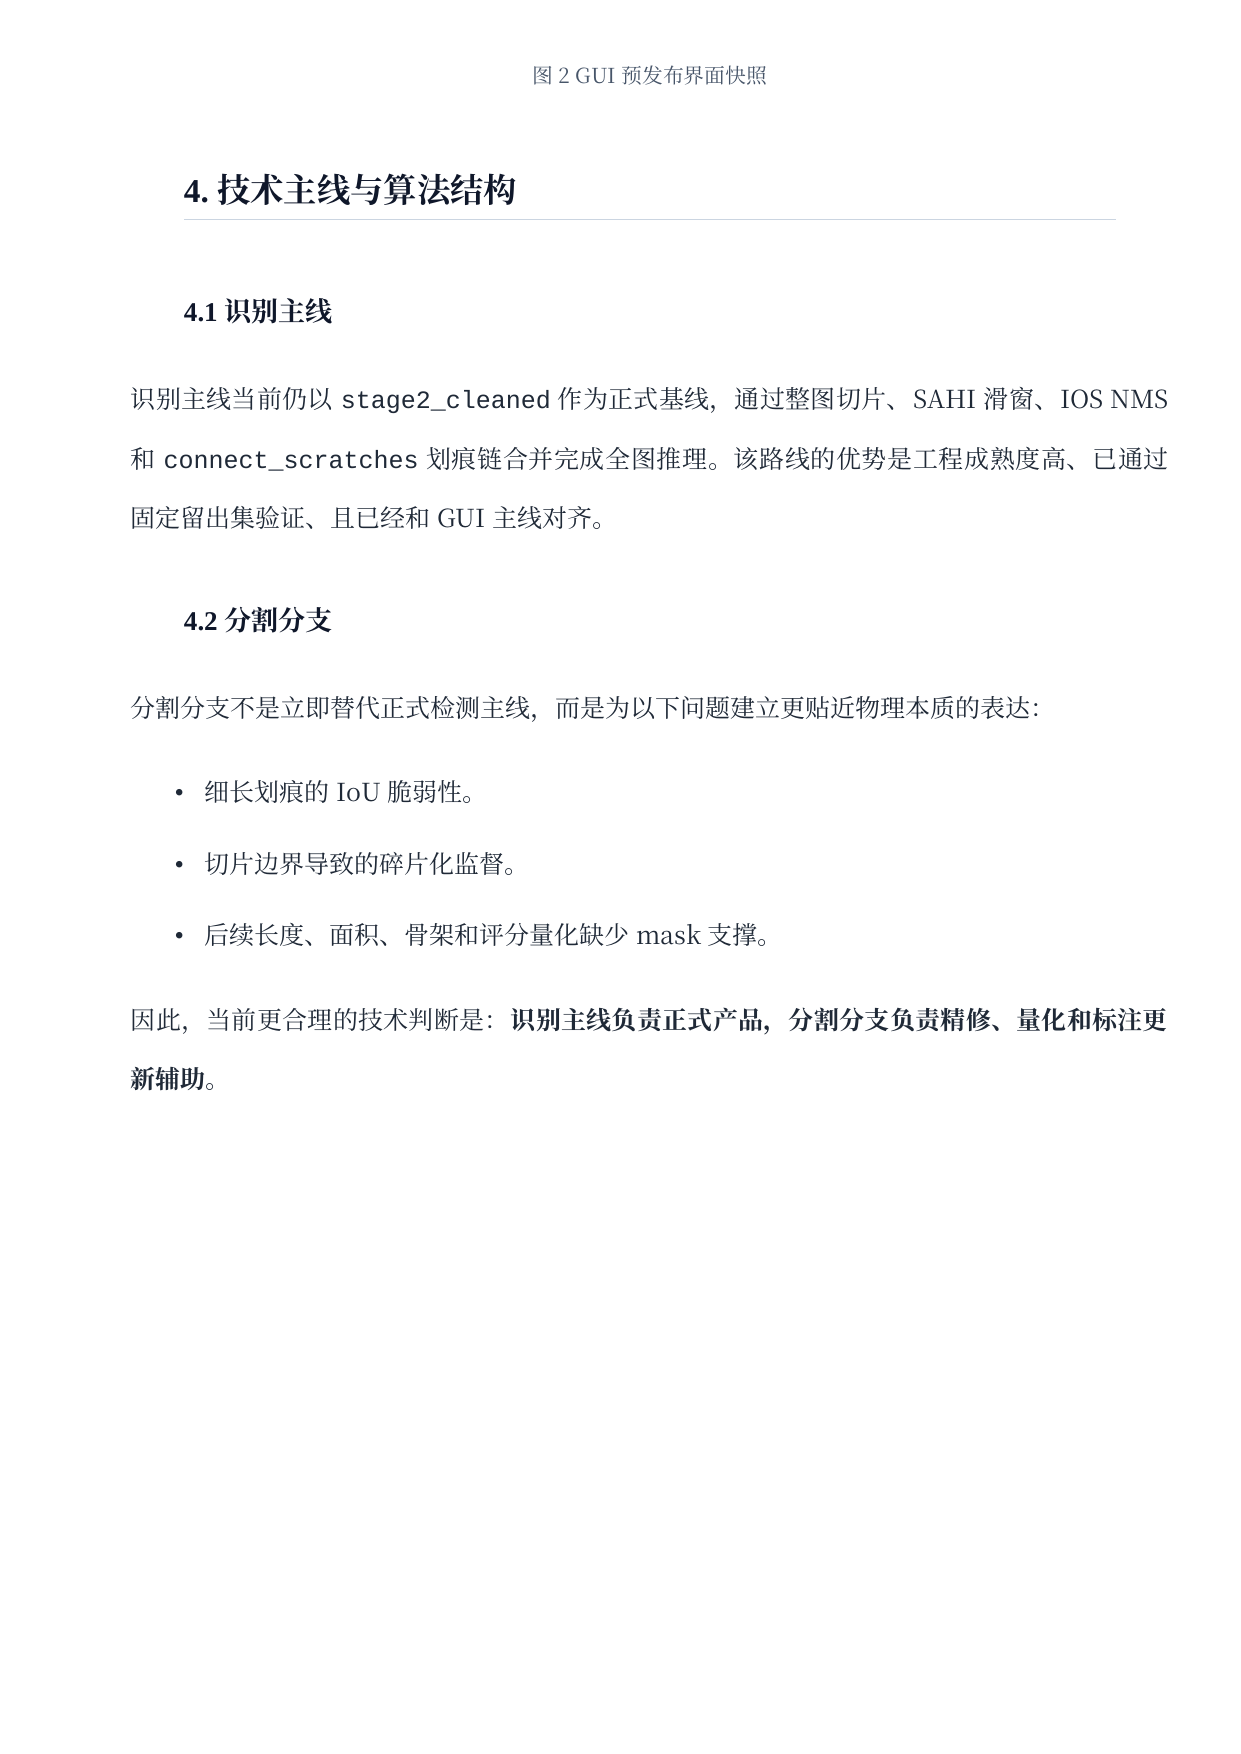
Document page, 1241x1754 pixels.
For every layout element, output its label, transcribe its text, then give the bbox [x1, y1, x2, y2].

list 后续长度、面积、骨架和评分量化缺少 mask 支撑。 [175, 916, 1169, 952]
subtitle 4.1 识别主线 [184, 291, 1116, 329]
list 切片边界导致的碎片化监督。 [175, 844, 1169, 880]
subtitle 4. 技术主线与算法结构 [184, 164, 1116, 219]
subtitle 4.2 分割分支 [184, 599, 1116, 638]
text 分割分支不是立即替代正式检测主线，而是为以下问题建立更贴近物理本质的表达： [131, 688, 1169, 724]
text 识别主线当前仍以 stage2_cleaned 作为正式基线，通过整图切片、SAHI 滑窗、IOS NMS 和 connect_scratches 划痕链合并完成全图推理。该路线的优势是工程成熟度高、已通过固定留出集验证、且已经和 GUI 主线对齐。 [131, 380, 1169, 535]
text 图 2 GUI 预发布界面快照 [146, 59, 1153, 89]
list 细长划痕的 IoU 脆弱性。 [175, 772, 1169, 808]
text 因此，当前更合理的技术判断是：识别主线负责正式产品，分割分支负责精修、量化和标注更新辅助。 [131, 1000, 1169, 1096]
